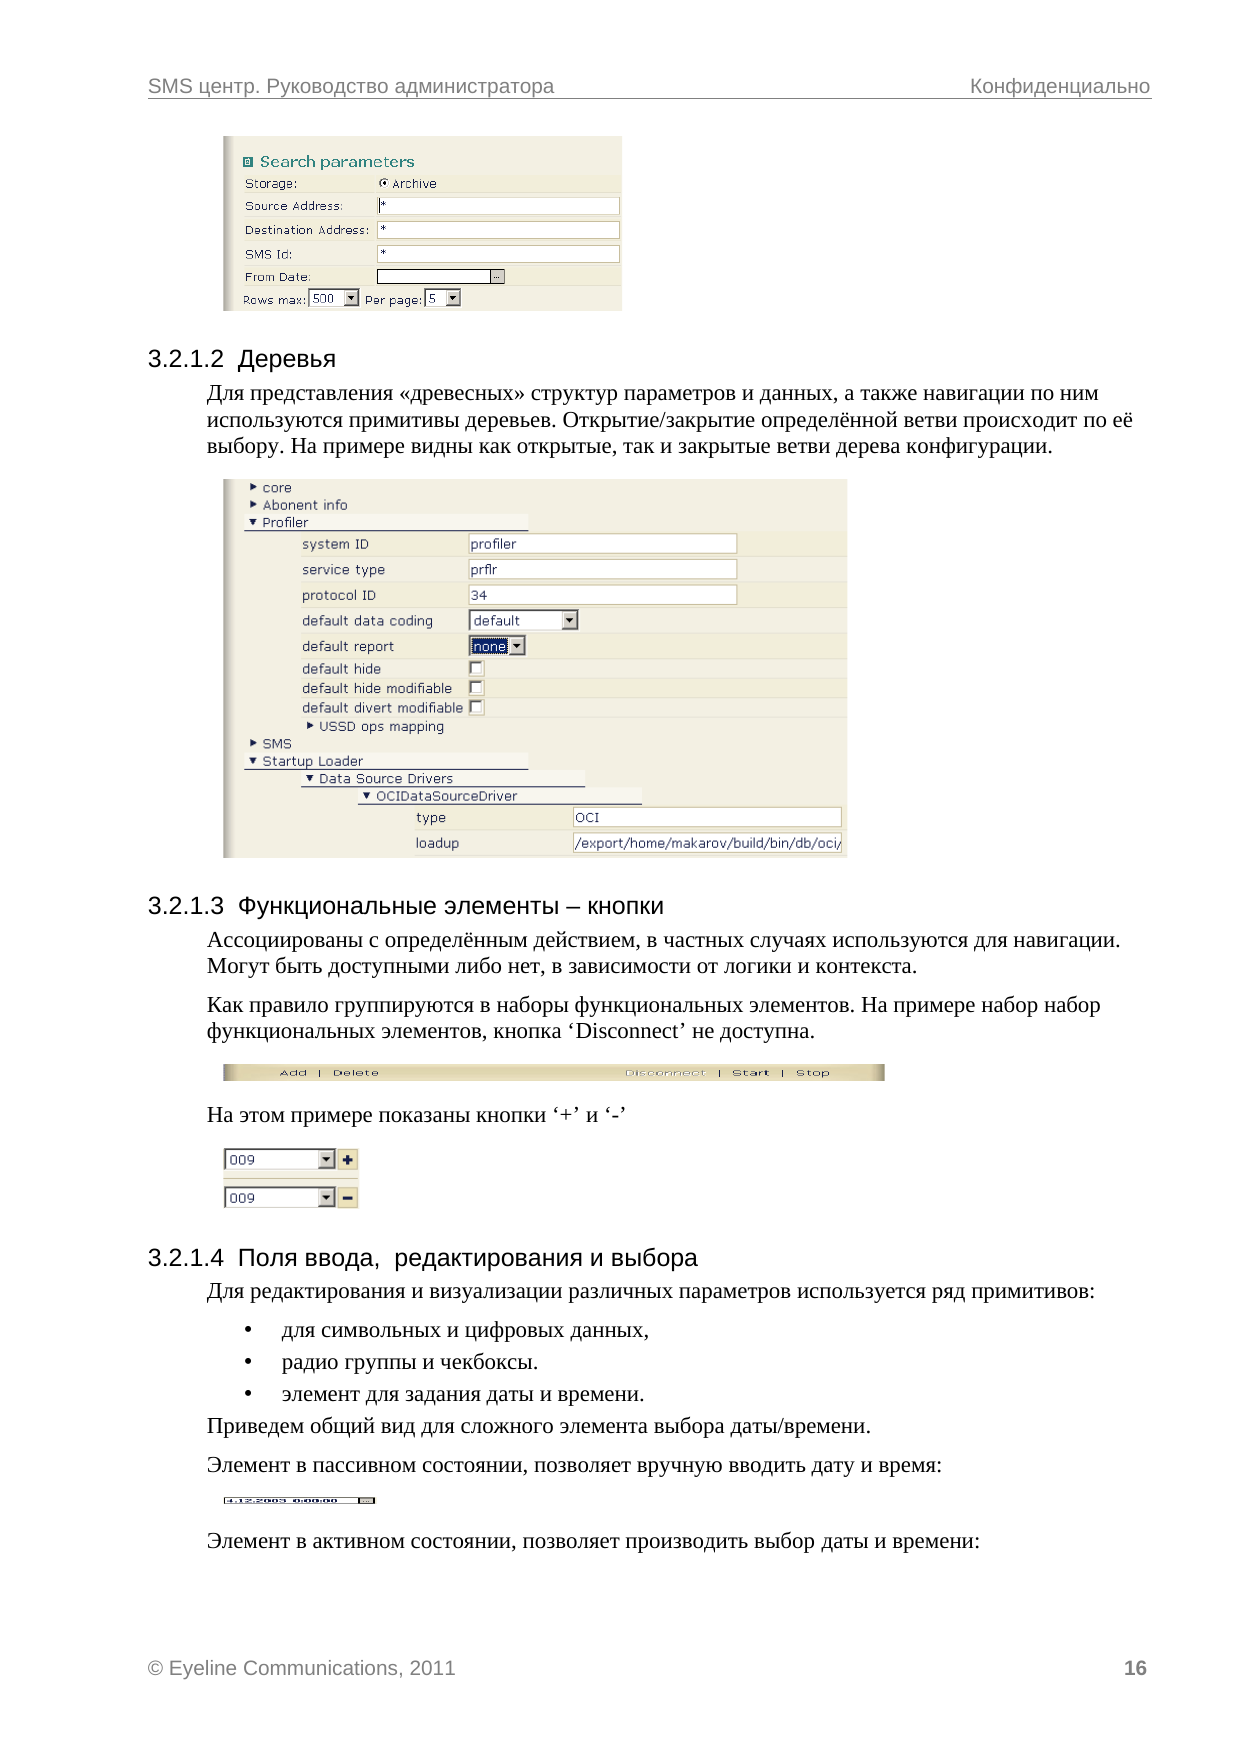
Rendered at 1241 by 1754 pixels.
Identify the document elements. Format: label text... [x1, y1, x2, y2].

text Как правило группируются в наборы функциональных элементов. На примере набор набор функциональных элементов, кнопка ‘Disconnect’ не доступна. [207, 991, 1152, 1043]
text Элемент в пассивном состоянии, позволяет вручную вводить дату и время: [207, 1451, 1152, 1477]
picture [223, 1064, 885, 1081]
subtitle Поля ввода, редактирования и выбора [148, 1242, 1152, 1271]
subtitle Функциональные элементы – кнопки [148, 891, 1152, 920]
picture [223, 136, 623, 311]
list элемент для задания даты и времени. [244, 1380, 1152, 1407]
list радио группы и чекбоксы. [244, 1348, 1152, 1374]
picture [223, 1148, 360, 1209]
text Ассоциированы с определённым действием, в частных случаях используются для навигации. Могут быть доступными либо нет, в зависимости от логики и контекста. [207, 926, 1152, 979]
text Для представления «древесных» структур параметров и данных, а также навигации по ним используются примитивы деревьев. Открытие/закрытие определённой ветви происходит по её выбору. На примере видны как открытые, так и закрытые ветви дерева конфигурации. [207, 379, 1152, 458]
list для символьных и цифровых данных, [244, 1316, 1152, 1342]
picture [223, 479, 848, 858]
picture [223, 1497, 377, 1504]
text Приведем общий вид для сложного элемента выбора даты/времени. [207, 1412, 1152, 1439]
subtitle Деревья [148, 344, 1152, 373]
text Для редактирования и визуализации различных параметров используется ряд примитивов: [207, 1277, 1152, 1304]
text На этом примере показаны кнопки ‘+’ и ‘-’ [207, 1101, 1152, 1127]
text Элемент в активном состоянии, позволяет производить выбор даты и времени: [207, 1527, 1152, 1553]
